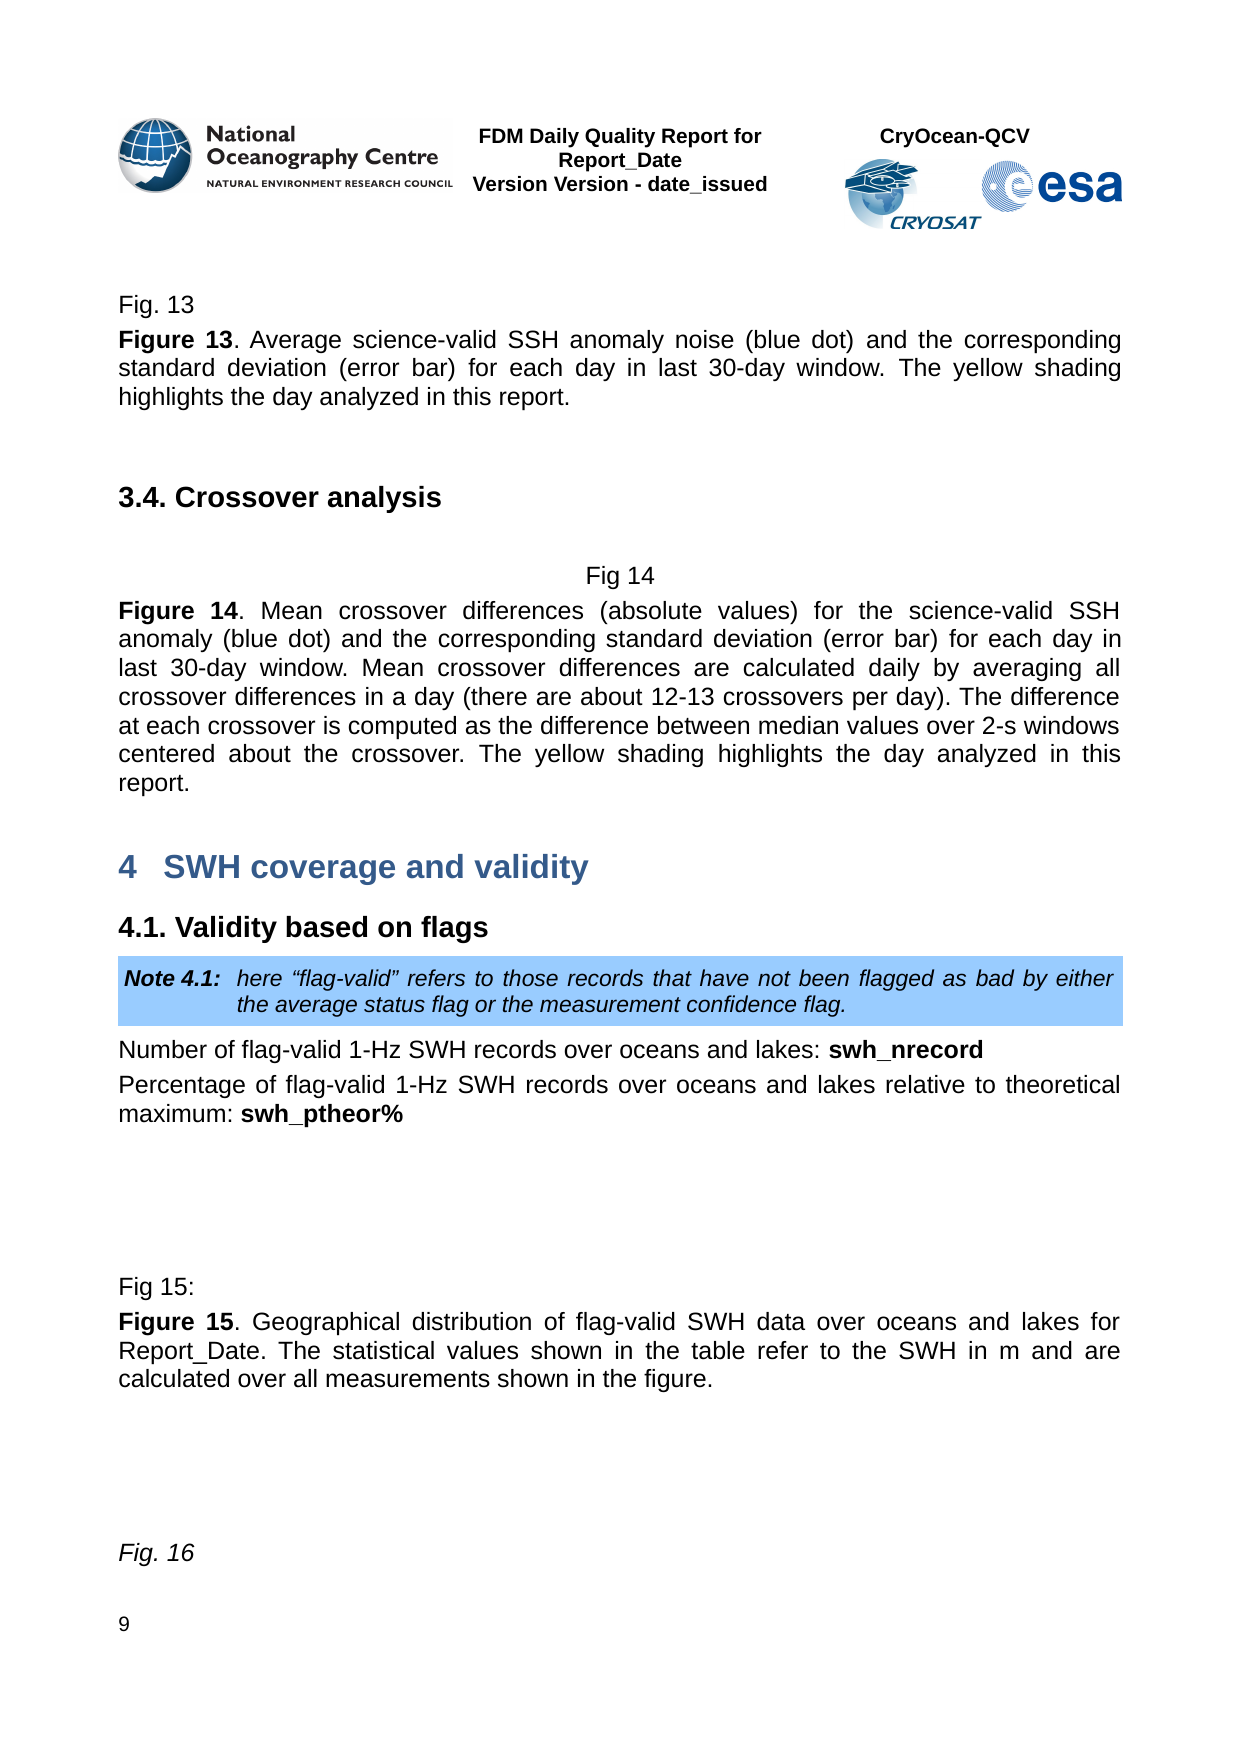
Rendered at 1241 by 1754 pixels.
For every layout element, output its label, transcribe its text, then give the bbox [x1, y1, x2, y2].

picture [844, 159, 1123, 229]
text Figure 13. Average science-valid SSH anomaly noise (blue dot) and the corresponding standard deviation (error bar) for each day in last 30-day window. The yellow shading highlights the day analyzed in this report. [118, 325, 1122, 411]
text 4.1. Validity based on flags [118, 910, 1122, 944]
text Number of flag-valid 1-Hz SWH records over oceans and lakes: swh_nrecord [118, 1035, 1122, 1064]
text Fig. 16 [118, 1538, 1122, 1567]
text Fig 15: [118, 1272, 1122, 1301]
text Percentage of flag-valid 1-Hz SWH records over oceans and lakes relative to theoretical maximum: swh_ptheor% [118, 1070, 1122, 1127]
text Figure 15. Geographical distribution of flag-valid SWH data over oceans and lakes for Report_Date. The statistical values shown in the table refer to the SWH in m and are calculated over all measurements shown in the figure. [118, 1307, 1122, 1393]
text 3.4. Crossover analysis [118, 480, 1122, 514]
text Figure 14. Mean crossover differences (absolute values) for the science-valid SSH anomaly (blue dot) and the corresponding standard deviation (error bar) for each day in last 30-day window. Mean crossover differences are calculated daily by averaging all crossover differences in a day (there are about 12-13 crossovers per day). The difference at each crossover is computed as the difference between median values over 2-s windows centered about the crossover. The yellow shading highlights the day analyzed in this report. [118, 596, 1122, 797]
table_header Note 4.1: [118, 956, 231, 1026]
table_header here “flag-valid” refers to those records that have not been flagged as bad by either the average status flag or the measurement confidence flag. [231, 956, 1123, 1026]
subtitle SWH coverage and validity [118, 847, 1122, 885]
picture [118, 118, 453, 193]
text Fig 14 [118, 561, 1122, 590]
text Fig. 13 [118, 290, 1122, 319]
